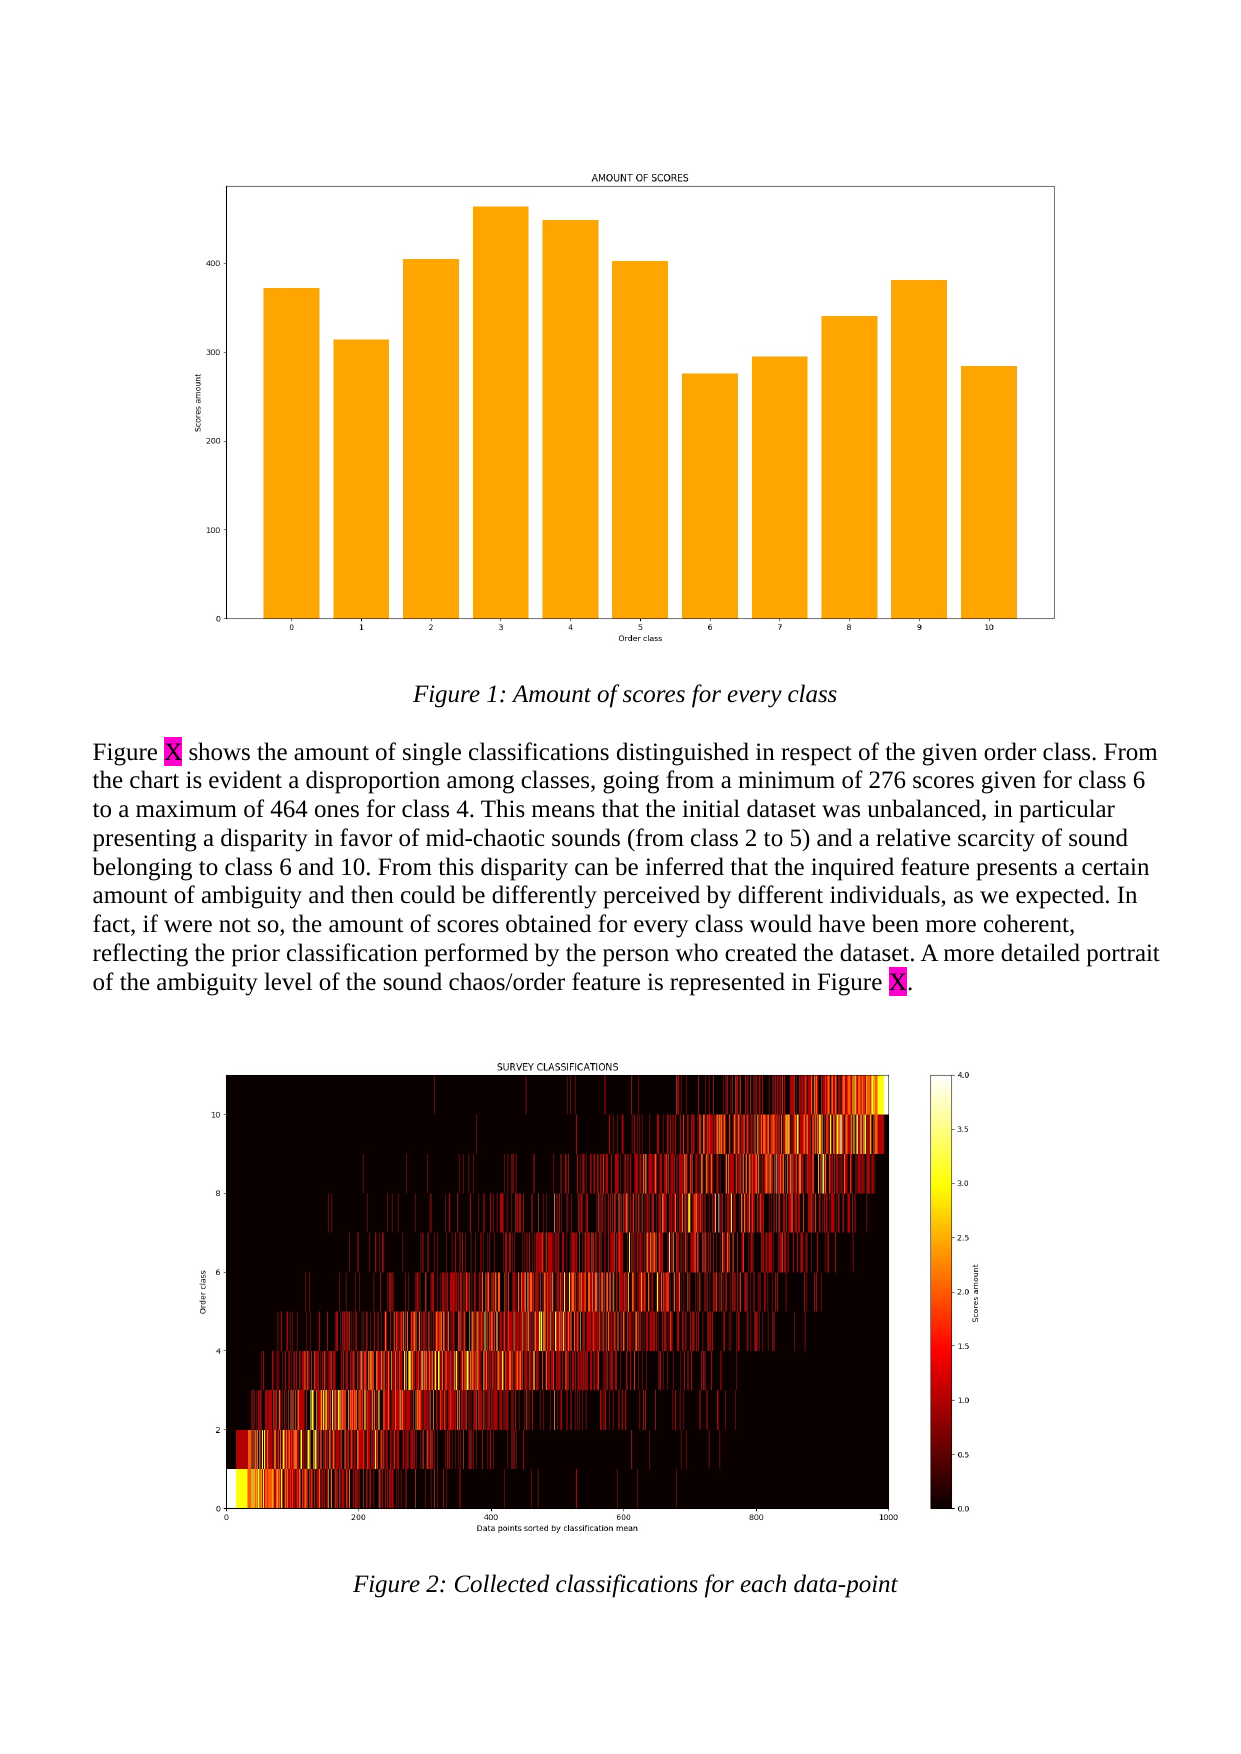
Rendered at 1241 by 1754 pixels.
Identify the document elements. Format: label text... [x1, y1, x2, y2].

text Figure X shows the amount of single classifications distinguished in respect of the given order class. From the chart is evident a disproportion among classes, going from a minimum of 276 scores given for class 6 to a maximum of 464 ones for class 4. This means that the initial dataset was unbalanced, in particular presenting a disparity in favor of mid-chaotic sounds (from class 2 to 5) and a relative scarcity of sound belonging to class 6 and 10. From this disparity can be inferred that the inquired feature presents a certain amount of ambiguity and then could be differently perceived by different individuals, as we expected. In fact, if were not so, the amount of scores obtained for every class would have been more coherent, reflecting the prior classification performed by the person who created the dataset. A more detailed portrait of the ambiguity level of the sound chaos/order feature is represented in Figure X. [92, 737, 1160, 996]
text Figure 1: Amount of scores for every class [92, 680, 1160, 708]
picture [92, 1008, 1161, 1570]
picture [92, 118, 1161, 680]
text Figure 2: Collected classifications for each data-point [92, 1570, 1160, 1598]
